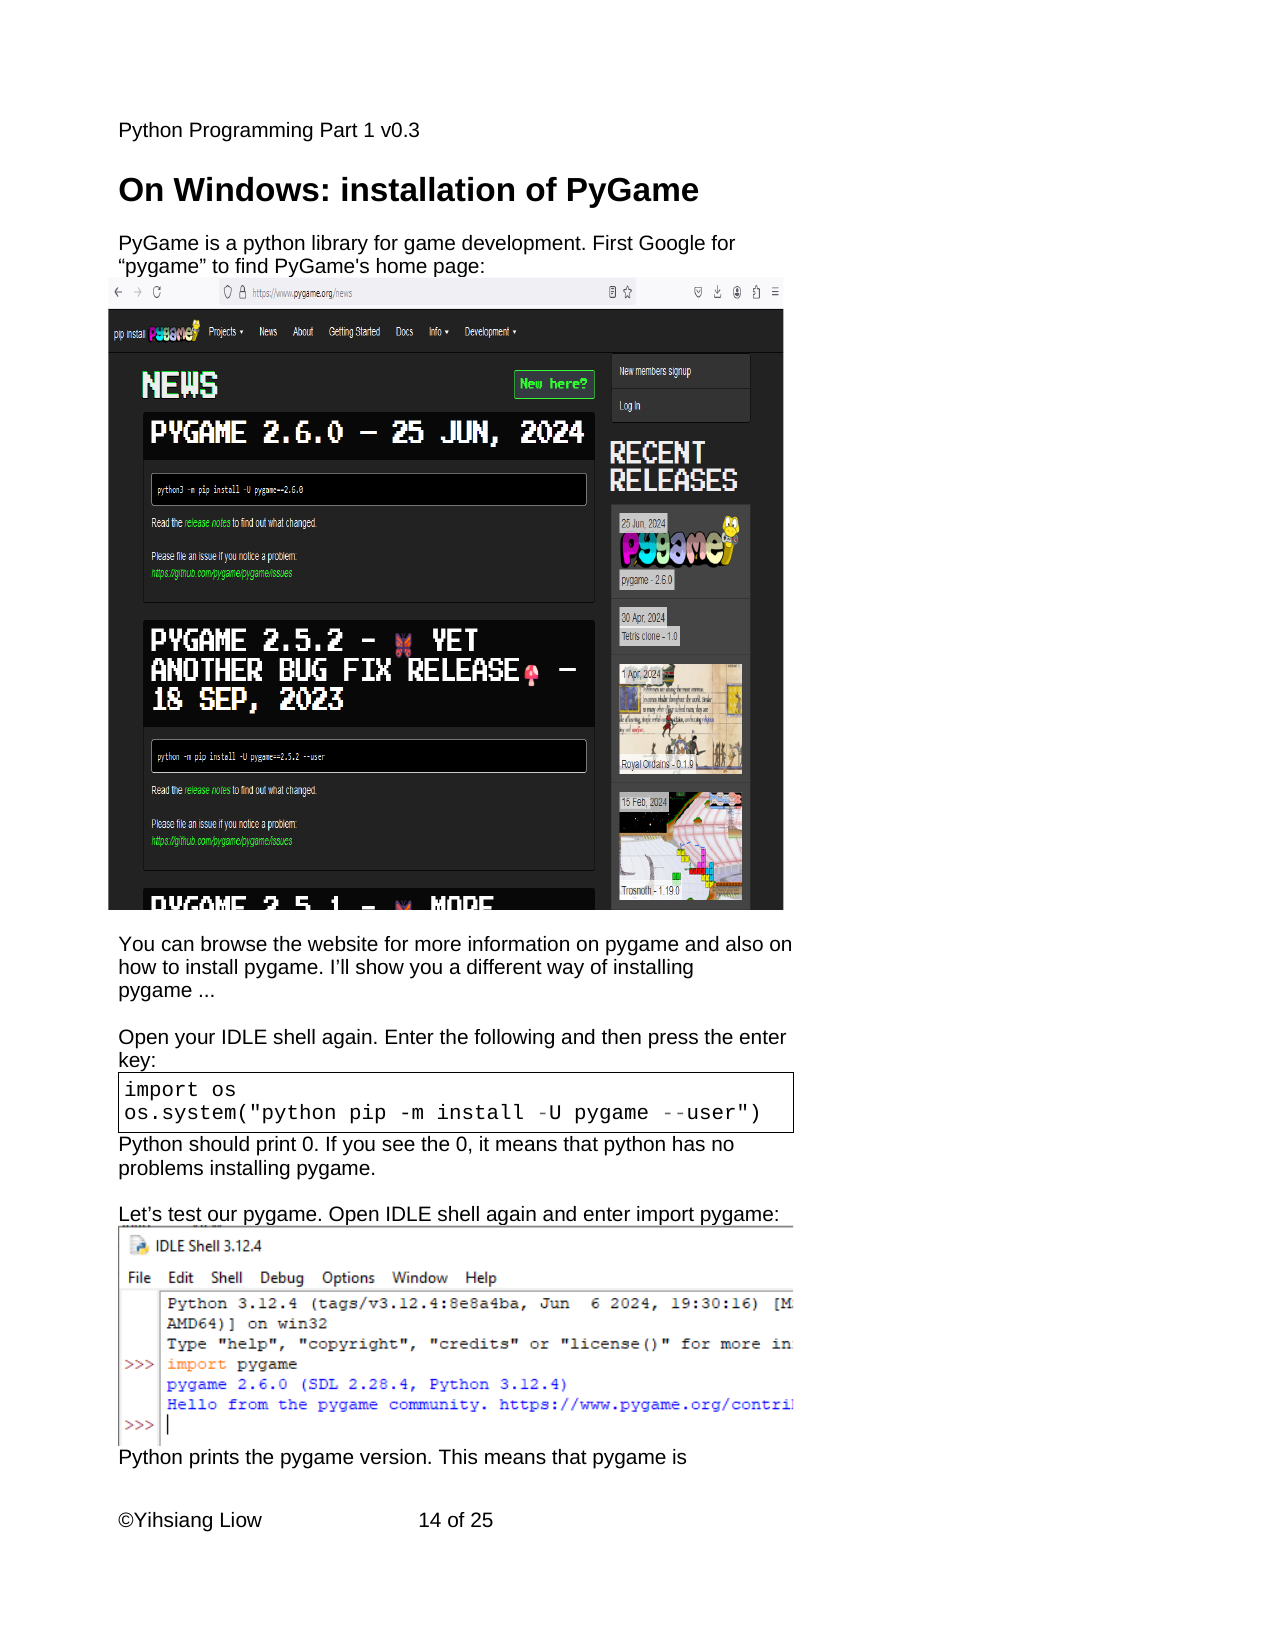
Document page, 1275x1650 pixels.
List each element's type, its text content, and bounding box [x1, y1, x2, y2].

text Python prints the pygame version. This means that pygame is [118, 1446, 793, 1469]
picture [118, 1225, 794, 1446]
text You can browse the website for more information on pygame and also on how to install pygame. I’ll show you a different way of installing pygame ... [118, 933, 793, 1002]
text PyGame is a python library for game development. First Google for “pygame” to find PyGame's home page: [118, 231, 793, 278]
text Let’s test our pygame. Open IDLE shell again and enter import pygame: [118, 1202, 793, 1225]
text Open your IDLE shell again. Enter the following and then press the enter key: [118, 1026, 793, 1072]
text On Windows: installation of PyGame [118, 171, 793, 208]
picture [108, 277, 784, 910]
text Python should print 0. If you see the 0, it means that python has no problems installing pygame. [118, 1133, 793, 1179]
table_header import os os.system("python pip -m install -U pygame --user") [119, 1073, 793, 1132]
